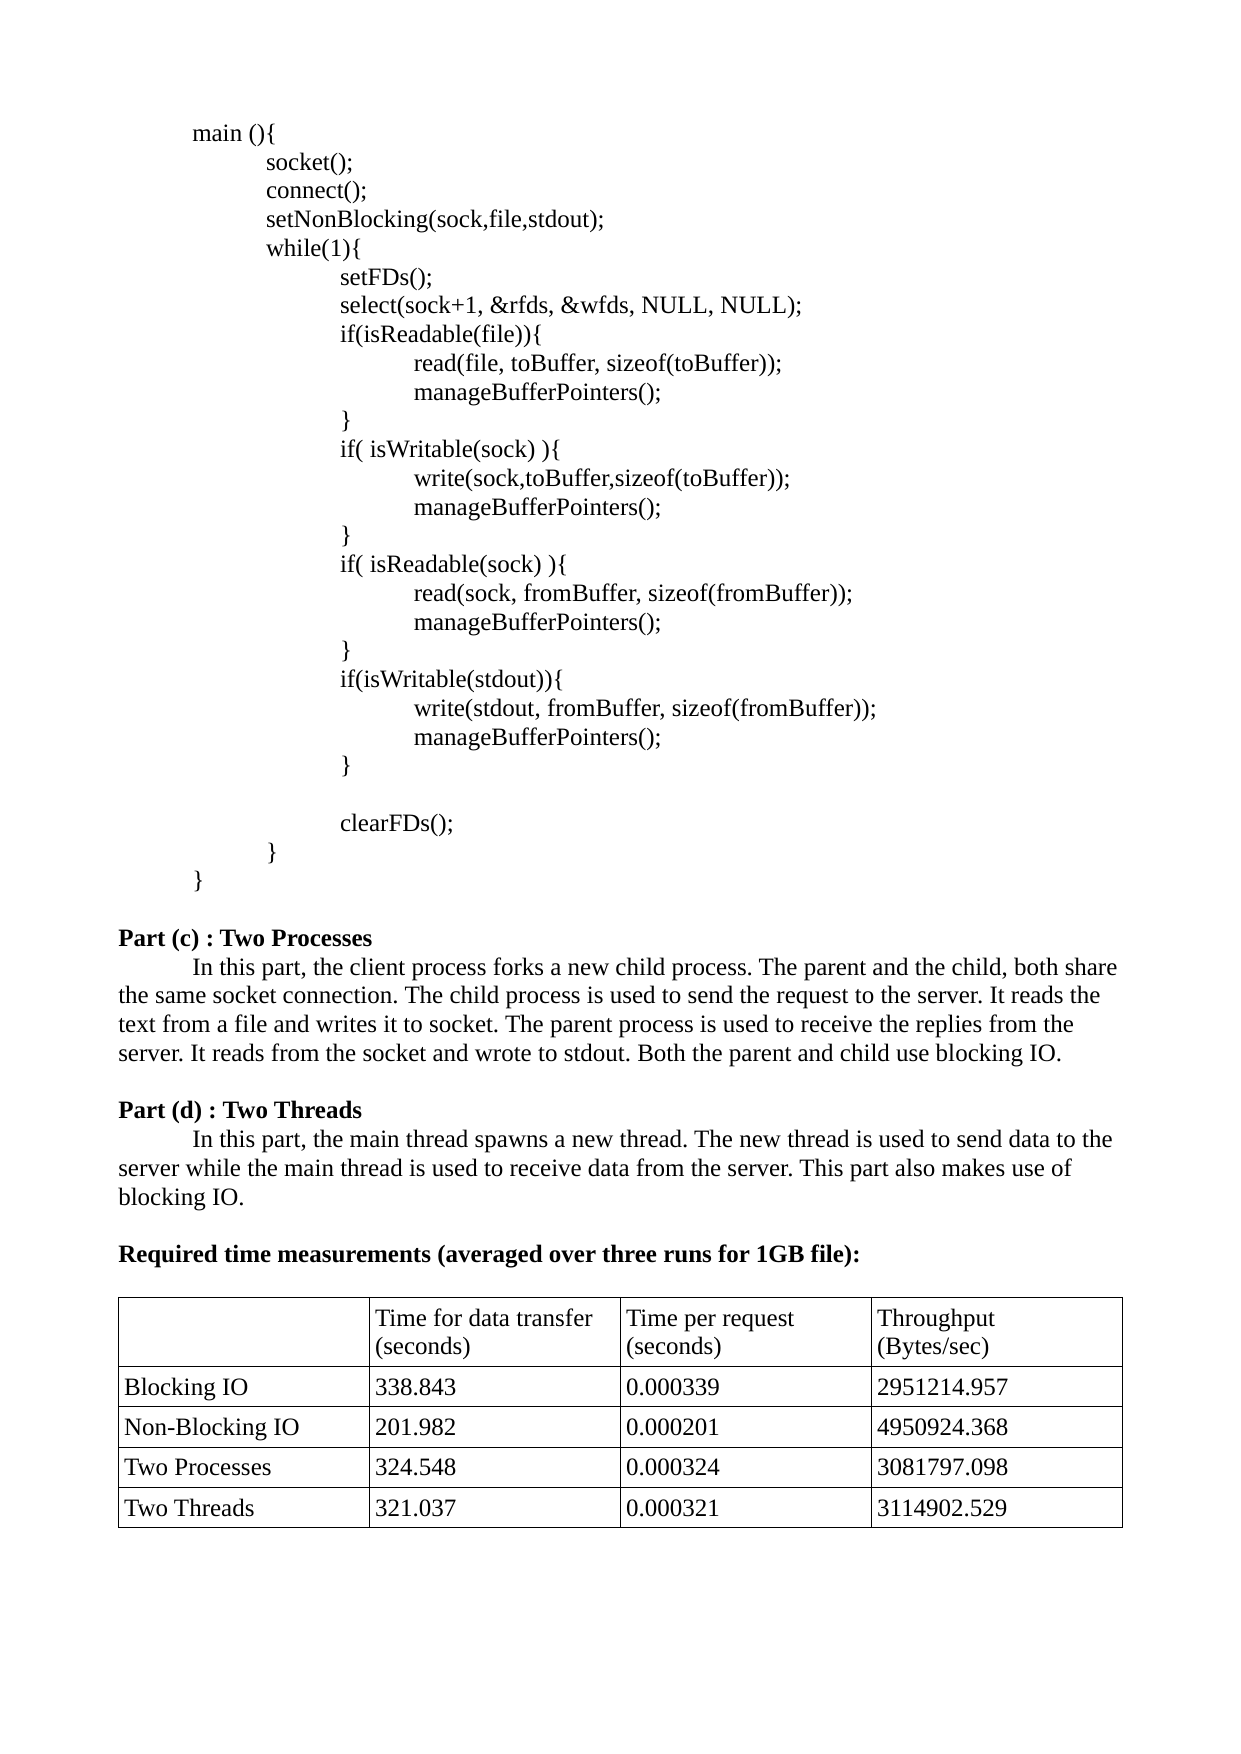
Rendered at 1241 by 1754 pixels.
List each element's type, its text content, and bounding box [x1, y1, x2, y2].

text select(sock+1, &rfds, &wfds, NULL, NULL); [118, 291, 1122, 319]
text if( isWritable(sock) ){ [118, 434, 1122, 463]
table_cell 0.000201 [621, 1407, 871, 1447]
text if(isWritable(stdout)){ [118, 664, 1122, 693]
table_cell 201.982 [370, 1407, 620, 1447]
text } [118, 866, 1122, 894]
text Part (c) : Two Processes [118, 923, 1122, 952]
table_header Time per request (seconds) [621, 1298, 871, 1366]
text In this part, the client process forks a new child process. The parent and the child, both share the same socket connection. The child process is used to send the request to the server. It reads the text from a file and writes it to socket. The parent process is used to receive the replies from the server. It reads from the socket and wrote to stdout. Both the parent and child use blocking IO. [118, 952, 1122, 1067]
text manageBufferPointers(); [118, 607, 1122, 636]
table_cell 321.037 [370, 1488, 620, 1527]
text clearFDs(); [118, 808, 1122, 837]
table_header Time for data transfer (seconds) [370, 1298, 620, 1366]
table_cell 3081797.098 [872, 1448, 1122, 1487]
table_cell 0.000324 [621, 1448, 871, 1487]
text write(stdout, fromBuffer, sizeof(fromBuffer)); [118, 693, 1122, 722]
table_cell Two Threads [119, 1488, 369, 1527]
table_cell Blocking IO [119, 1367, 369, 1406]
text manageBufferPointers(); [118, 722, 1122, 751]
text setFDs(); [118, 262, 1122, 291]
table_cell 2951214.957 [872, 1367, 1122, 1406]
table_header Throughput (Bytes/sec) [872, 1298, 1122, 1366]
table_cell Non-Blocking IO [119, 1407, 369, 1447]
text main (){ [118, 118, 1122, 147]
text manageBufferPointers(); [118, 492, 1122, 521]
text } [118, 837, 1122, 866]
table_cell 0.000321 [621, 1488, 871, 1527]
text In this part, the main thread spawns a new thread. The new thread is used to send data to the server while the main thread is used to receive data from the server. This part also makes use of blocking IO. [118, 1124, 1122, 1211]
text Part (d) : Two Threads [118, 1096, 1122, 1124]
table_cell 3114902.529 [872, 1488, 1122, 1527]
text read(sock, fromBuffer, sizeof(fromBuffer)); [118, 578, 1122, 607]
text } [118, 521, 1122, 549]
text } [118, 406, 1122, 434]
table_cell 4950924.368 [872, 1407, 1122, 1447]
text manageBufferPointers(); [118, 377, 1122, 406]
table_header [119, 1298, 369, 1366]
table_cell 338.843 [370, 1367, 620, 1406]
table_cell 0.000339 [621, 1367, 871, 1406]
text if(isReadable(file)){ [118, 319, 1122, 348]
text } [118, 636, 1122, 664]
text } [118, 751, 1122, 779]
text if( isReadable(sock) ){ [118, 549, 1122, 578]
text connect(); [118, 176, 1122, 204]
text setNonBlocking(sock,file,stdout); [118, 204, 1122, 233]
text write(sock,toBuffer,sizeof(toBuffer)); [118, 463, 1122, 492]
table_cell Two Processes [119, 1448, 369, 1487]
text Required time measurements (averaged over three runs for 1GB file): [118, 1239, 1122, 1268]
text socket(); [118, 147, 1122, 176]
text read(file, toBuffer, sizeof(toBuffer)); [118, 348, 1122, 377]
text while(1){ [118, 233, 1122, 262]
table_cell 324.548 [370, 1448, 620, 1487]
